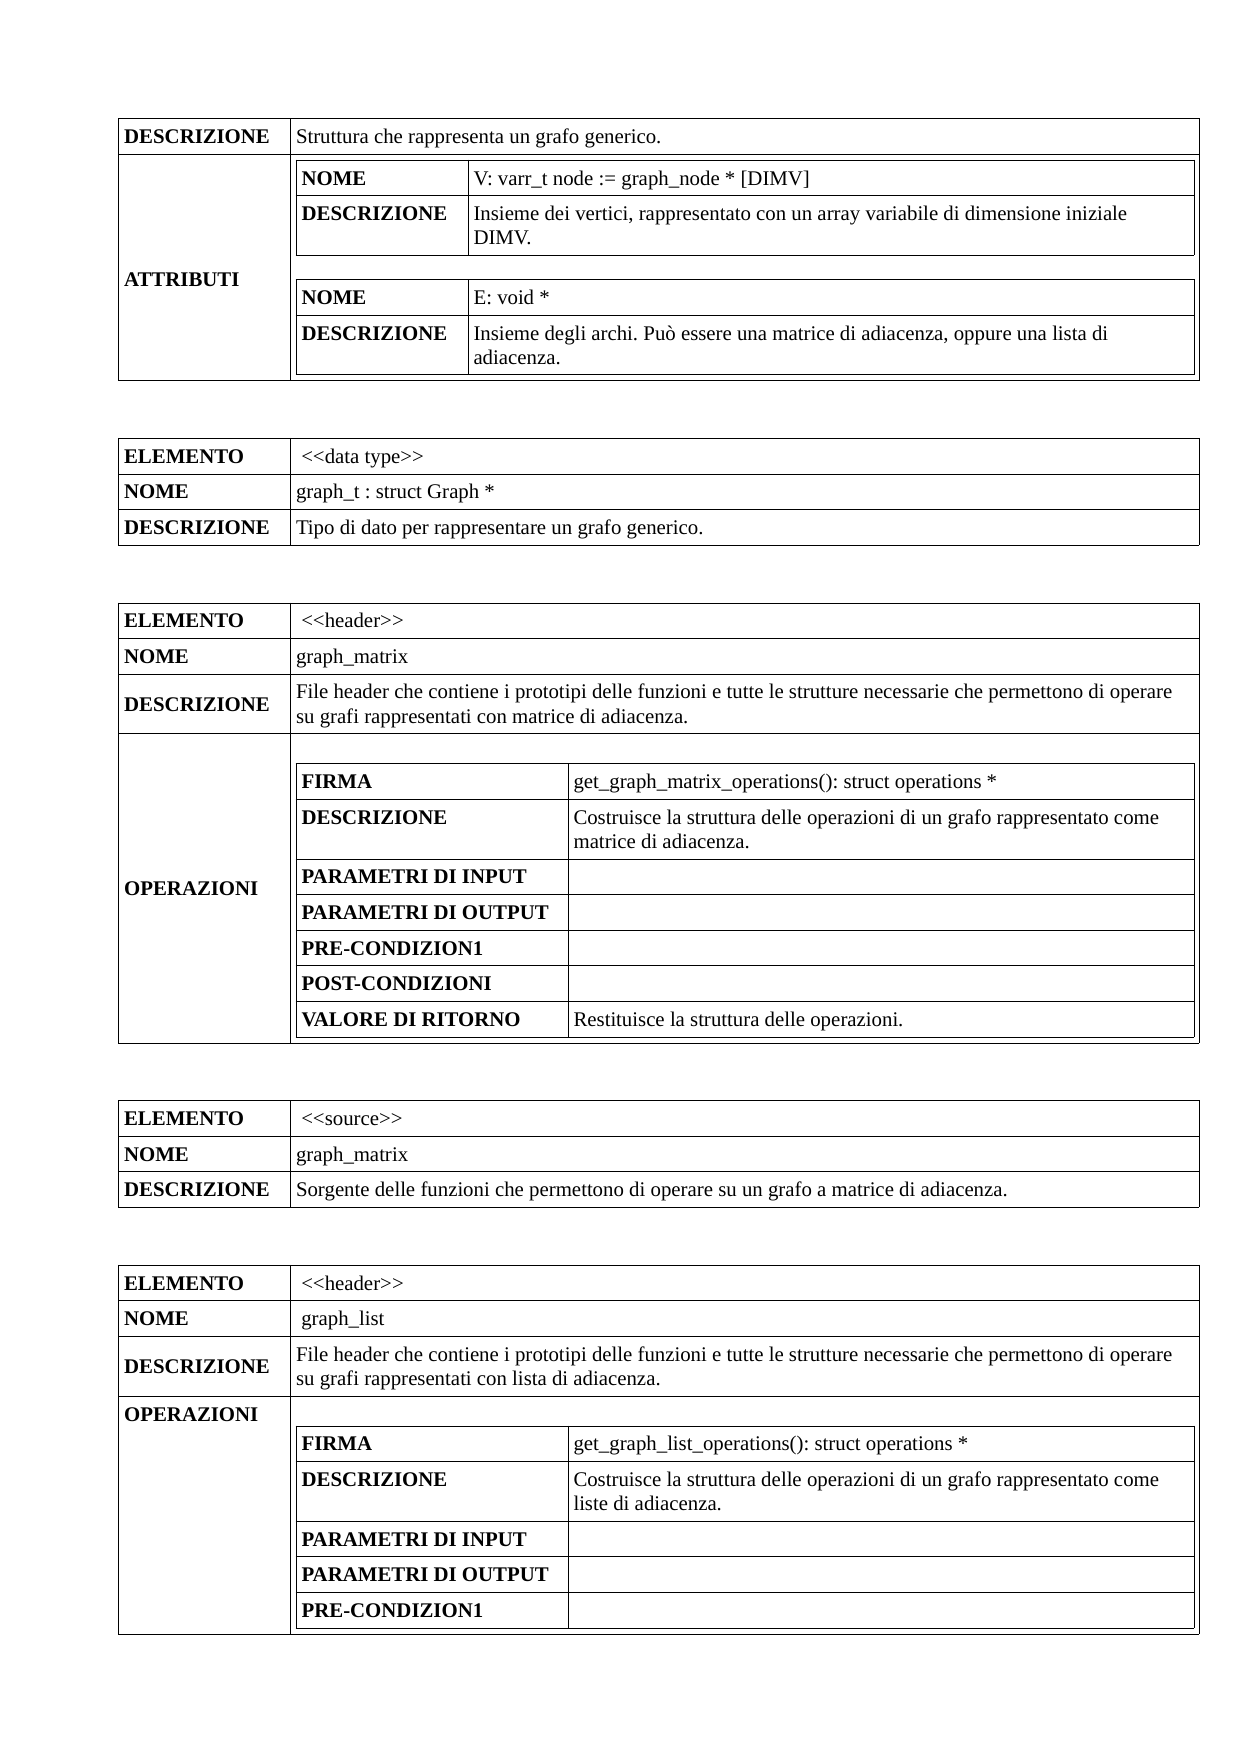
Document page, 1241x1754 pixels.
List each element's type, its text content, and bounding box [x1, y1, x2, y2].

table_cell DESCRIZIONE [297, 1462, 568, 1521]
table_cell File header che contiene i prototipi delle funzioni e tutte le strutture necessarie che permettono di operare su grafi rappresentati con lista di adiacenza. [291, 1337, 1199, 1396]
table_cell Costruisce la struttura delle operazioni di un grafo rappresentato come liste di adiacenza. [569, 1462, 1194, 1521]
table_cell graph_t : struct Graph * [291, 475, 1199, 509]
table_cell NOME [119, 1301, 290, 1336]
table_cell [569, 966, 1194, 1001]
table_cell [569, 895, 1194, 930]
table_cell graph_list [291, 1301, 1199, 1336]
table_cell PARAMETRI DI OUTPUT [297, 895, 568, 930]
table_cell DESCRIZIONE [297, 196, 468, 255]
table_cell VALORE DI RITORNO [297, 1002, 568, 1037]
table_header ELEMENTO [119, 1101, 290, 1136]
table_cell OPERAZIONI [119, 734, 290, 1043]
table_header ELEMENTO [119, 604, 290, 638]
table_header <<data type>> [291, 439, 1199, 473]
table_cell Struttura che rappresenta un grafo generico. [291, 119, 1199, 154]
table_cell PARAMETRI DI INPUT [297, 860, 568, 894]
table_cell ATTRIBUTI [119, 155, 290, 380]
table_header <<source>> [291, 1101, 1199, 1136]
table_cell [569, 931, 1194, 965]
table_cell [291, 155, 1199, 380]
table_header <<header>> [291, 604, 1199, 638]
table_header FIRMA [297, 1427, 568, 1461]
table_header <<header>> [291, 1266, 1199, 1300]
table_header ELEMENTO [119, 439, 290, 473]
table_header E: void * [469, 280, 1194, 315]
table_cell NOME [119, 639, 290, 674]
table_header NOME [297, 280, 468, 315]
table_cell DESCRIZIONE [297, 316, 468, 374]
table_cell [291, 734, 1199, 1043]
table_cell File header che contiene i prototipi delle funzioni e tutte le strutture necessarie che permettono di operare su grafi rappresentati con matrice di adiacenza. [291, 675, 1199, 733]
table_cell PARAMETRI DI INPUT [297, 1522, 568, 1556]
table_cell [569, 1557, 1194, 1592]
table_cell Restituisce la struttura delle operazioni. [569, 1002, 1194, 1037]
table_header get_graph_list_operations(): struct operations * [569, 1427, 1194, 1461]
table_cell OPERAZIONI [119, 1397, 290, 1633]
table_cell DESCRIZIONE [119, 510, 290, 545]
table_header get_graph_matrix_operations(): struct operations * [569, 764, 1194, 799]
table_cell graph_matrix [291, 639, 1199, 674]
table_cell [291, 1397, 1199, 1633]
table_cell PARAMETRI DI OUTPUT [297, 1557, 568, 1592]
table_cell DESCRIZIONE [297, 800, 568, 858]
table_cell [569, 1522, 1194, 1556]
table_cell DESCRIZIONE [119, 1337, 290, 1396]
table_header NOME [297, 161, 468, 195]
table_header ELEMENTO [119, 1266, 290, 1300]
table_cell Tipo di dato per rappresentare un grafo generico. [291, 510, 1199, 545]
table_header FIRMA [297, 764, 568, 799]
table_cell PRE-CONDIZION1 [297, 931, 568, 965]
table_header V: varr_t node := graph_node * [DIMV] [469, 161, 1194, 195]
table_cell Insieme degli archi. Può essere una matrice di adiacenza, oppure una lista di adiacenza. [469, 316, 1194, 374]
table_cell DESCRIZIONE [119, 675, 290, 733]
table_cell NOME [119, 475, 290, 509]
table_cell graph_matrix [291, 1137, 1199, 1171]
table_cell PRE-CONDIZION1 [297, 1593, 568, 1628]
table_cell DESCRIZIONE [119, 1172, 290, 1207]
table_cell [569, 860, 1194, 894]
table_cell POST-CONDIZIONI [297, 966, 568, 1001]
table_cell [569, 1593, 1194, 1628]
table_cell Costruisce la struttura delle operazioni di un grafo rappresentato come matrice di adiacenza. [569, 800, 1194, 858]
table_cell NOME [119, 1137, 290, 1171]
table_cell DESCRIZIONE [119, 119, 290, 154]
table_cell Insieme dei vertici, rappresentato con un array variabile di dimensione iniziale DIMV. [469, 196, 1194, 255]
table_cell Sorgente delle funzioni che permettono di operare su un grafo a matrice di adiacenza. [291, 1172, 1199, 1207]
